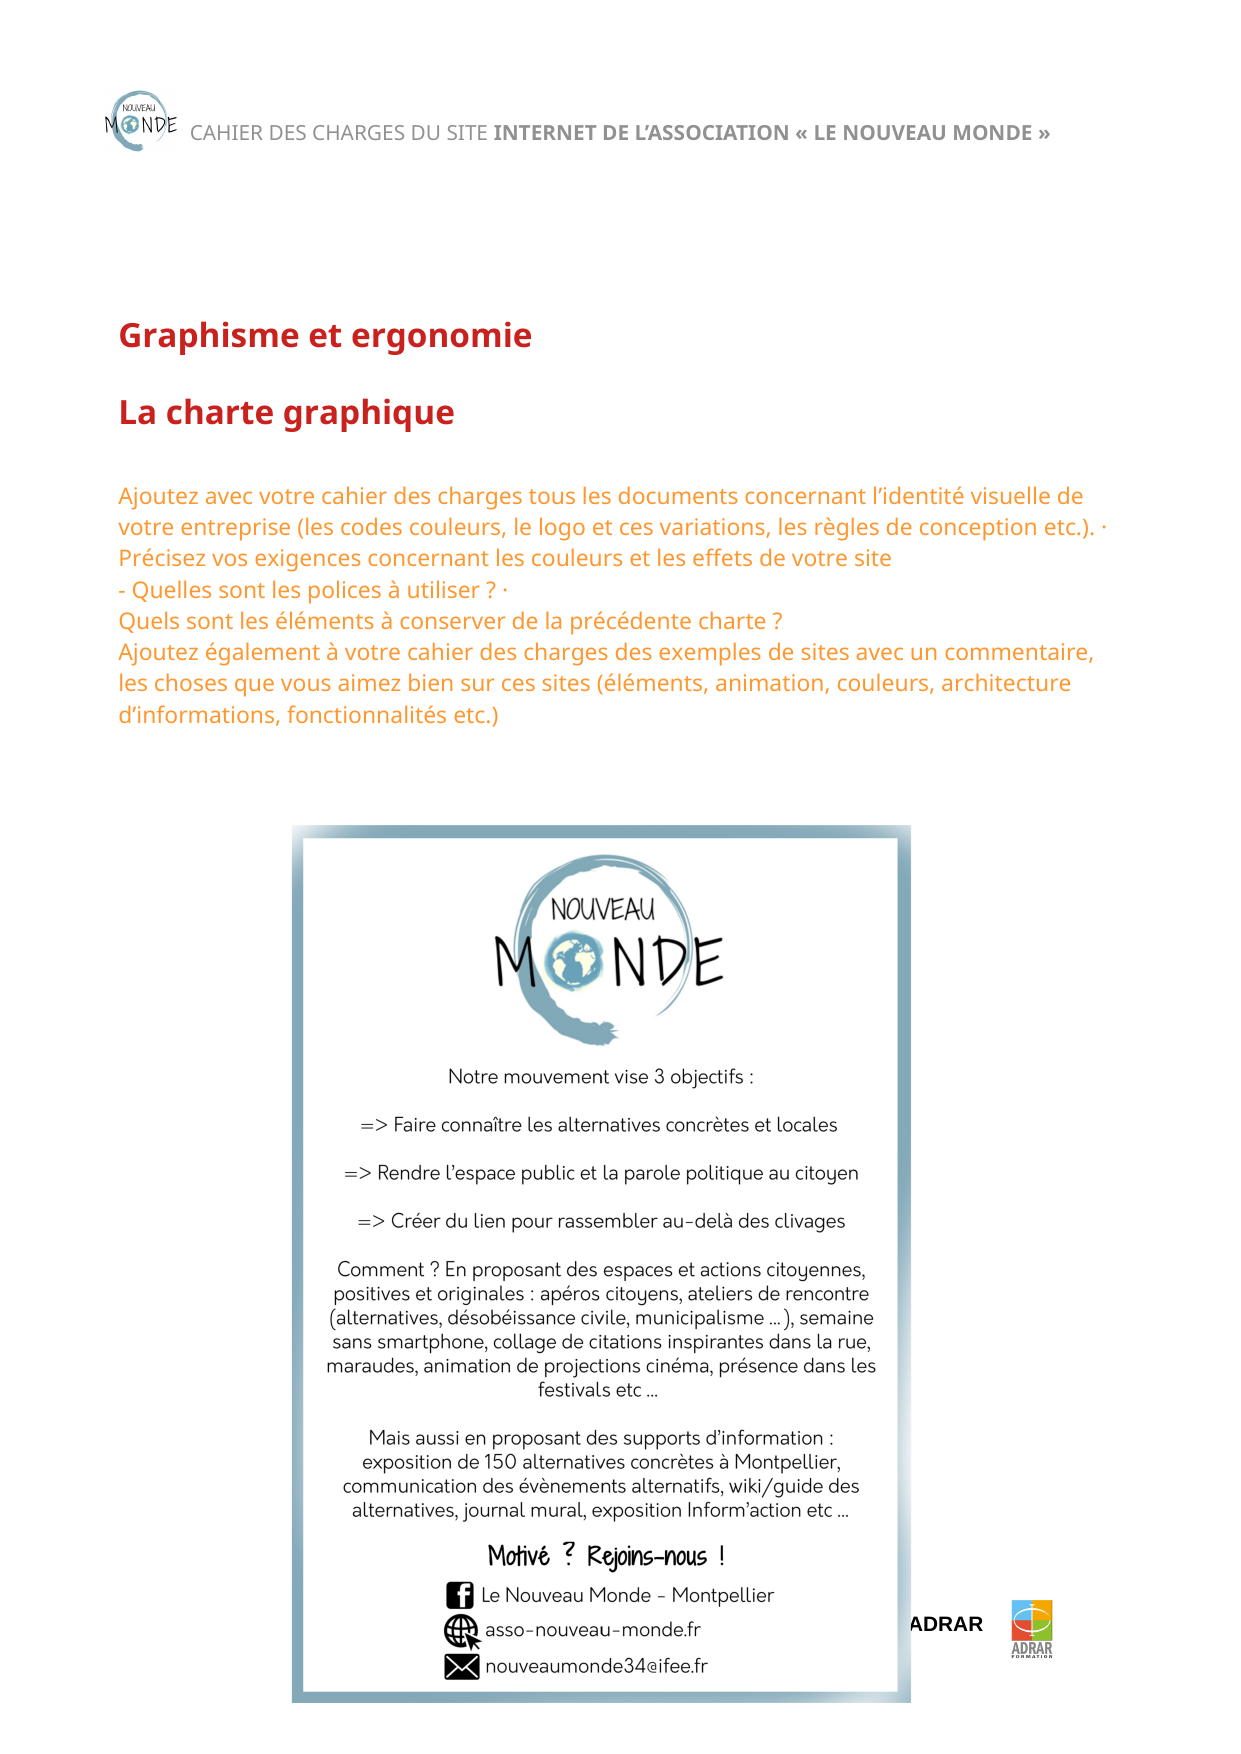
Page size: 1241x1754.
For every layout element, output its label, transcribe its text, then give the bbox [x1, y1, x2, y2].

text Précisez vos exigences concernant les couleurs et les effets de votre site [118, 542, 1122, 573]
picture [1007, 1597, 1057, 1661]
text Quels sont les éléments à conserver de la précédente charte ? [118, 605, 1122, 636]
text La charte graphique [118, 389, 1122, 434]
text Ajoutez également à votre cahier des charges des exemples de sites avec un commentaire, les choses que vous aimez bien sur ces sites (éléments, animation, couleurs, architecture d’informations, fonctionnalités etc.) [118, 636, 1122, 730]
text Ajoutez avec votre cahier des charges tous les documents concernant l’identité visuelle de votre entreprise (les codes couleurs, le logo et ces variations, les règles de conception etc.). · [118, 480, 1122, 542]
picture [291, 825, 912, 1703]
picture [104, 83, 177, 157]
text Graphisme et ergonomie [118, 312, 1122, 358]
text - Quelles sont les polices à utiliser ? · [118, 573, 1122, 605]
